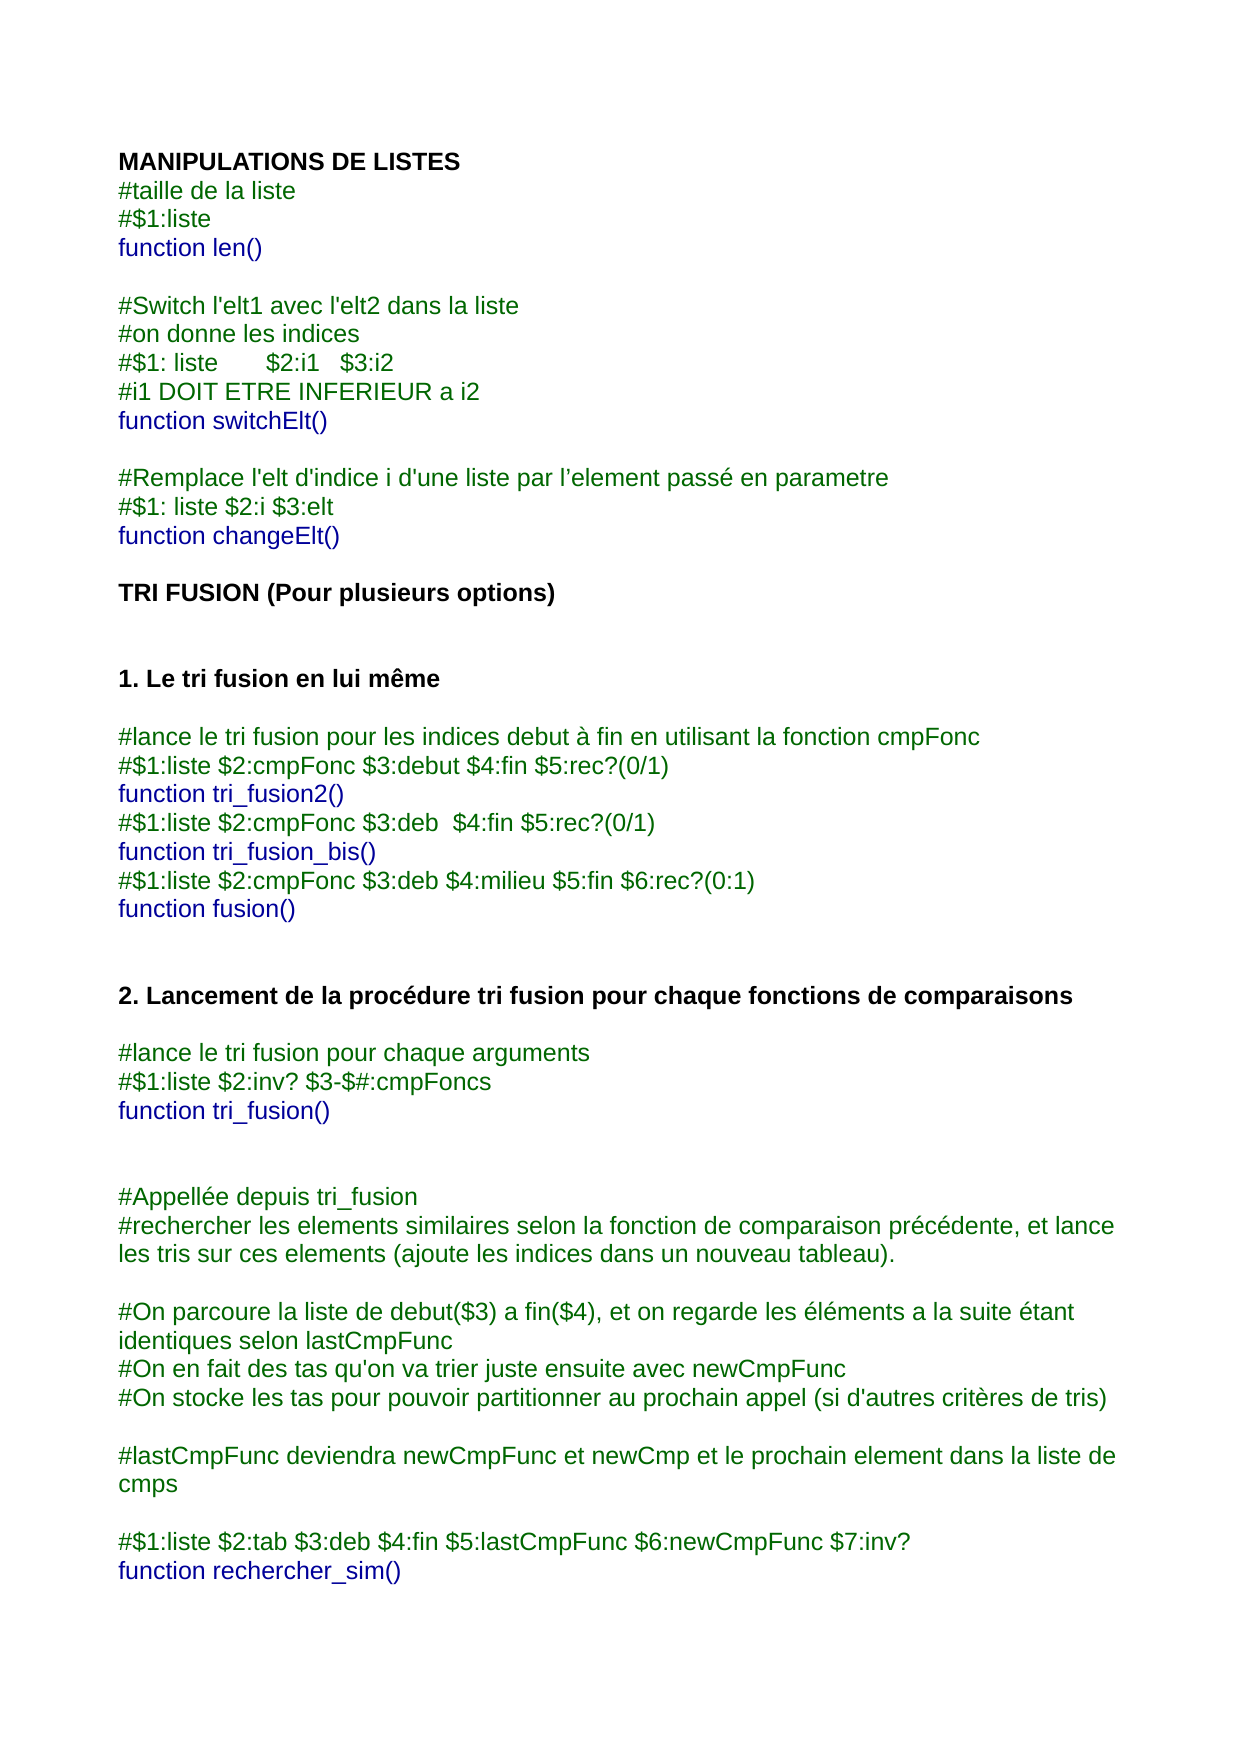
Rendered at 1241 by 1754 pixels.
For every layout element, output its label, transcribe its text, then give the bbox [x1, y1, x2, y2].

text #$1: liste $2:i $3:elt [118, 492, 1122, 521]
text function tri_fusion_bis() [118, 837, 1122, 866]
text #$1:liste $2:tab $3:deb $4:fin $5:lastCmpFunc $6:newCmpFunc $7:inv? [118, 1527, 1122, 1556]
text #Remplace l'elt d'indice i d'une liste par l’element passé en parametre [118, 463, 1122, 492]
text function changeElt() [118, 521, 1122, 549]
text #i1 DOIT ETRE INFERIEUR a i2 [118, 377, 1122, 406]
text function fusion() [118, 894, 1122, 923]
text #$1: liste $2:i1 $3:i2 [118, 348, 1122, 377]
text #On en fait des tas qu'on va trier juste ensuite avec newCmpFunc [118, 1354, 1122, 1383]
text function len() [118, 233, 1122, 262]
text #lance le tri fusion pour les indices debut à fin en utilisant la fonction cmpFonc [118, 722, 1122, 751]
text #Appellée depuis tri_fusion [118, 1182, 1122, 1211]
text #On parcoure la liste de debut($3) a fin($4), et on regarde les éléments a la suite étant identiques selon lastCmpFunc [118, 1297, 1122, 1354]
text #rechercher les elements similaires selon la fonction de comparaison précédente, et lance les tris sur ces elements (ajoute les indices dans un nouveau tableau). [118, 1211, 1122, 1268]
text 1. Le tri fusion en lui même [118, 664, 1122, 693]
text function tri_fusion() [118, 1096, 1122, 1124]
text function rechercher_sim() [118, 1556, 1122, 1584]
text MANIPULATIONS DE LISTES [118, 147, 1122, 176]
text #$1:liste [118, 204, 1122, 233]
text 2. Lancement de la procédure tri fusion pour chaque fonctions de comparaisons [118, 981, 1122, 1009]
text #taille de la liste [118, 176, 1122, 204]
text #Switch l'elt1 avec l'elt2 dans la liste [118, 291, 1122, 319]
text #lance le tri fusion pour chaque arguments [118, 1038, 1122, 1067]
text #On stocke les tas pour pouvoir partitionner au prochain appel (si d'autres critères de tris) [118, 1383, 1122, 1412]
text #$1:liste $2:cmpFonc $3:debut $4:fin $5:rec?(0/1) [118, 751, 1122, 779]
text TRI FUSION (Pour plusieurs options) [118, 578, 1122, 607]
text #on donne les indices [118, 319, 1122, 348]
text function tri_fusion2() [118, 779, 1122, 808]
text #$1:liste $2:inv? $3-$#:cmpFoncs [118, 1067, 1122, 1096]
text #$1:liste $2:cmpFonc $3:deb $4:milieu $5:fin $6:rec?(0:1) [118, 866, 1122, 894]
text function switchElt() [118, 406, 1122, 434]
text #lastCmpFunc deviendra newCmpFunc et newCmp et le prochain element dans la liste de cmps [118, 1441, 1122, 1498]
text #$1:liste $2:cmpFonc $3:deb $4:fin $5:rec?(0/1) [118, 808, 1122, 837]
